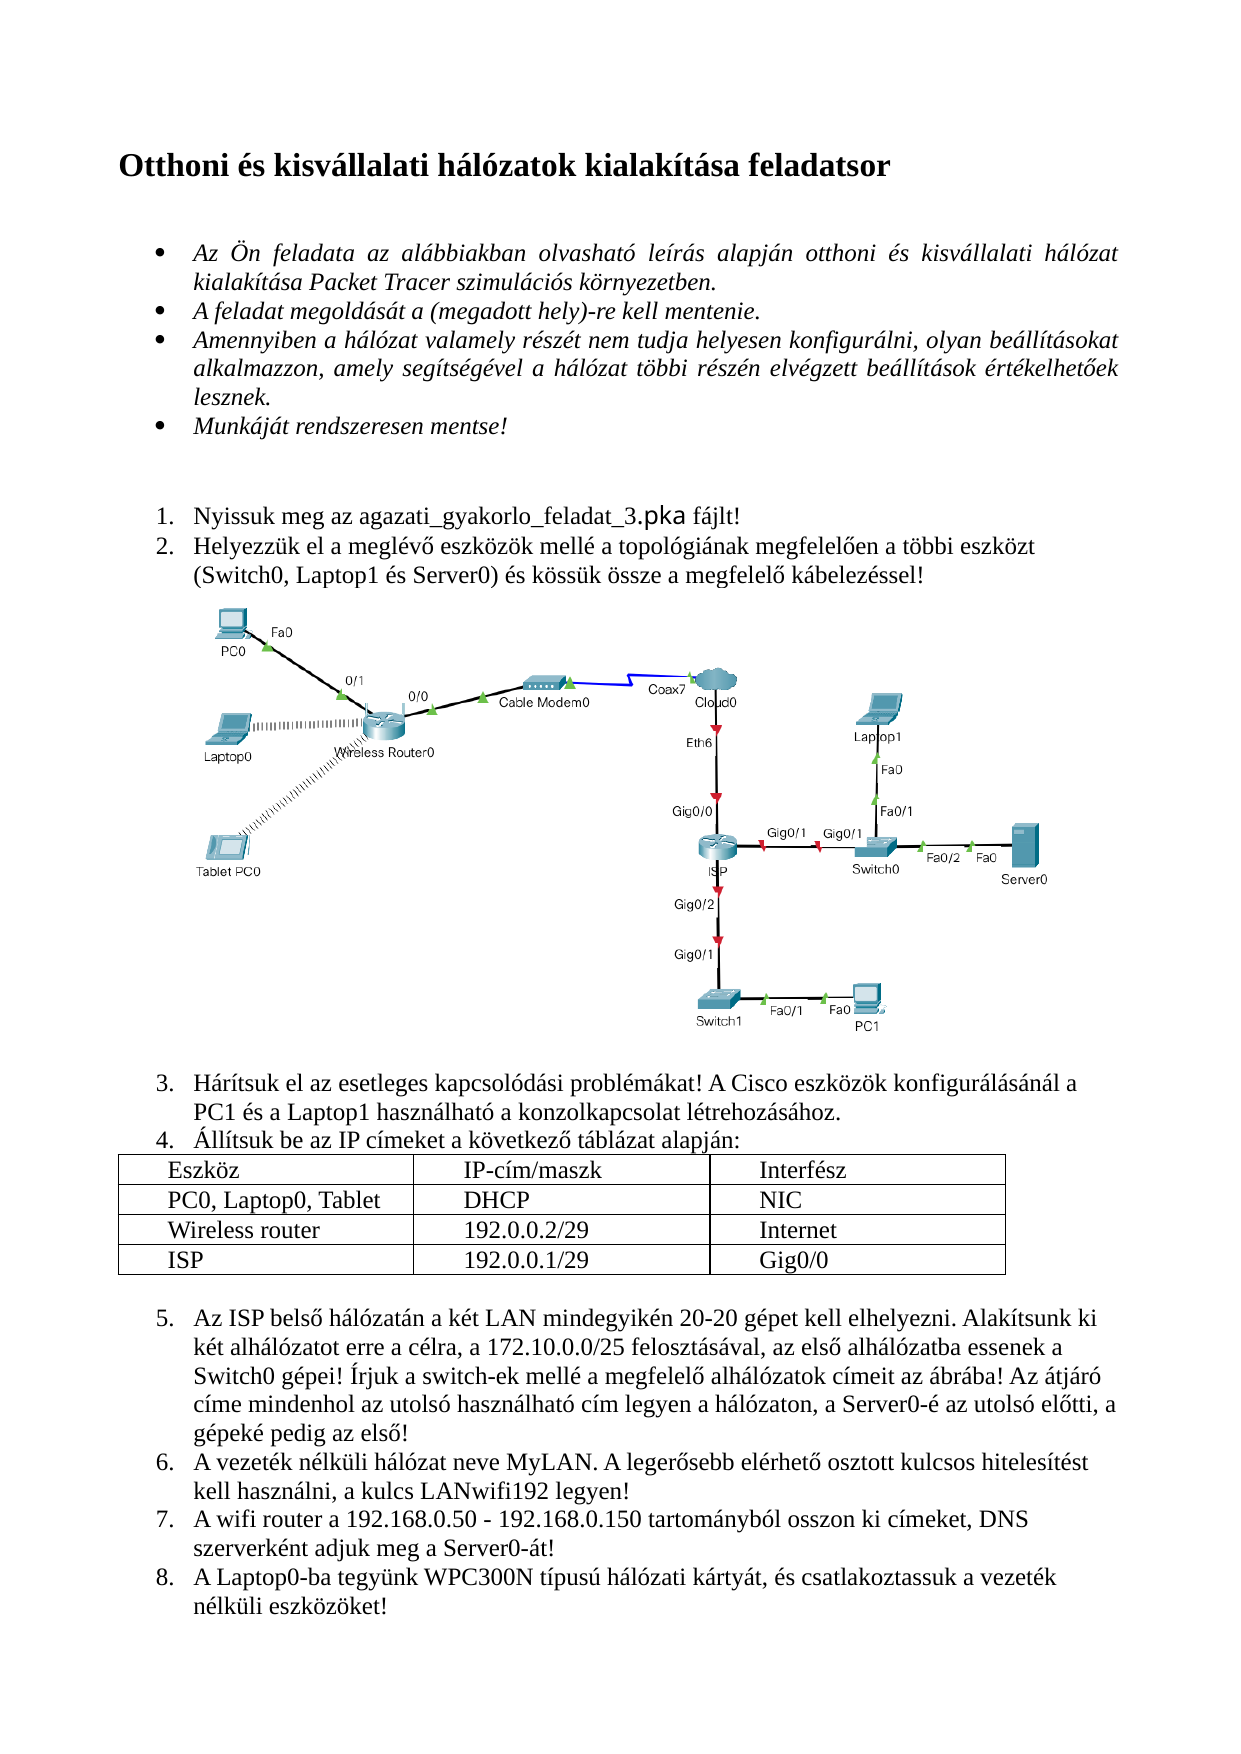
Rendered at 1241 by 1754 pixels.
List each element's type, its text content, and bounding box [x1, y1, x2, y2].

table_cell 192.0.0.2/29 [414, 1215, 709, 1244]
list Amennyiben a hálózat valamely részét nem tudja helyesen konfigurálni, olyan beállításokat alkalmazzon, amely segítségével a hálózat többi részén elvégzett beállítások értékelhetőek lesznek. [156, 325, 1122, 411]
table_header Eszköz [119, 1155, 413, 1184]
table_header Interfész [711, 1155, 1005, 1184]
subtitle Otthoni és kisvállalati hálózatok kialakítása feladatsor [118, 145, 1122, 183]
table_cell DHCP [414, 1185, 709, 1214]
table_cell ISP [119, 1245, 413, 1273]
list Nyissuk meg az agazati_gyakorlo_feladat_3.pka fájlt! [156, 497, 1122, 531]
list A wifi router a 192.168.0.50 - 192.168.0.150 tartományból osszon ki címeket, DNS szerverként adjuk meg a Server0-át! [156, 1504, 1122, 1562]
picture [193, 588, 1058, 1051]
table_cell Gig0/0 [711, 1245, 1005, 1273]
list Helyezzük el a meglévő eszközök mellé a topológiának megfelelően a többi eszközt (Switch0, Laptop1 és Server0) és kössük össze a megfelelő kábelezéssel! [156, 531, 1122, 589]
list Állítsuk be az IP címeket a következő táblázat alapján: [156, 1126, 1109, 1154]
list A vezeték nélküli hálózat neve MyLAN. A legerősebb elérhető osztott kulcsos hitelesítést kell használni, a kulcs LANwifi192 legyen! [156, 1447, 1122, 1504]
table_cell PC0, Laptop0, Tablet [119, 1185, 413, 1214]
list Hárítsuk el az esetleges kapcsolódási problémákat! A Cisco eszközök konfigurálásánál a PC1 és a Laptop1 használható a konzolkapcsolat létrehozásához. [156, 1068, 1122, 1126]
list A Laptop0-ba tegyünk WPC300N típusú hálózati kártyát, és csatlakoztassuk a vezeték nélküli eszközöket! [156, 1562, 1122, 1619]
table_header IP-cím/maszk [414, 1155, 709, 1184]
table_cell 192.0.0.1/29 [414, 1245, 709, 1273]
list Munkáját rendszeresen mentse! [156, 411, 1122, 440]
list A feladat megoldását a (megadott hely)-re kell mentenie. [156, 296, 1122, 325]
table_cell Internet [711, 1215, 1005, 1244]
table_cell NIC [711, 1185, 1005, 1214]
table_cell Wireless router [119, 1215, 413, 1244]
list Az ISP belső hálózatán a két LAN mindegyikén 20-20 gépet kell elhelyezni. Alakítsunk ki két alhálózatot erre a célra, a 172.10.0.0/25 felosztásával, az első alhálózatba essenek a Switch0 gépei! Írjuk a switch-ek mellé a megfelelő alhálózatok címeit az ábrába! Az átjáró címe mindenhol az utolsó használható cím legyen a hálózaton, a Server0-é az utolsó előtti, a gépeké pedig az első! [156, 1303, 1122, 1447]
list Az Ön feladata az alábbiakban olvasható leírás alapján otthoni és kisvállalati hálózat kialakítása Packet Tracer szimulációs környezetben. [156, 238, 1122, 296]
